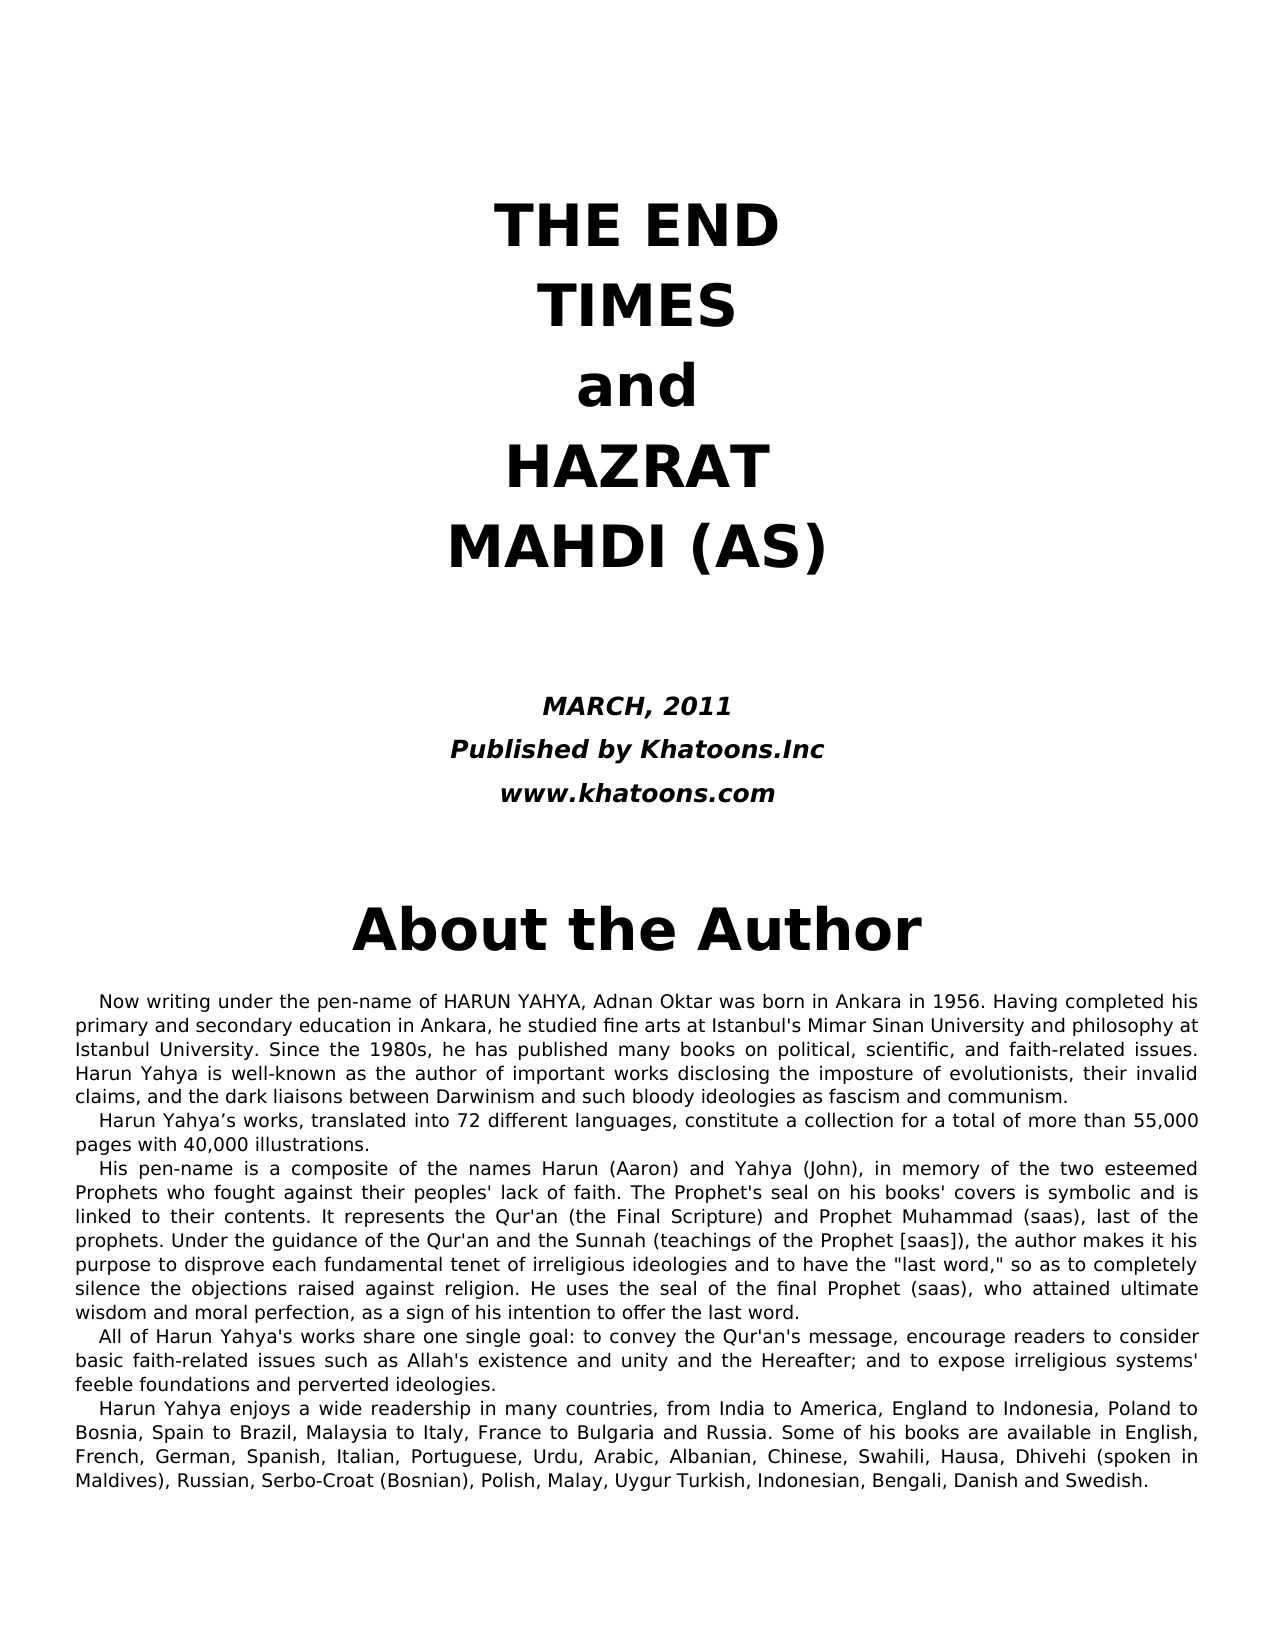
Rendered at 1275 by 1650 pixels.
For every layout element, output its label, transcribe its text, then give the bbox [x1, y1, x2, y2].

subtitle MAHDI (AS) [75, 513, 1200, 581]
subtitle TIMES [75, 272, 1200, 340]
subtitle HAZRAT [75, 433, 1200, 501]
subtitle About the Author [75, 896, 1200, 964]
text Harun Yahya enjoys a wide readership in many countries, from India to America, England to Indonesia, Poland to Bosnia, Spain to Brazil, Malaysia to Italy, France to Bulgaria and Russia. Some of his books are available in English, French, German, Spanish, Italian, Portuguese, Urdu, Arabic, Albanian, Chinese, Swahili, Hausa, Dhivehi (spoken in Maldives), Russian, Serbo-Croat (Bosnian), Polish, Malay, Uygur Turkish, Indonesian, Bengali, Danish and Swedish. [75, 1396, 1200, 1492]
text Now writing under the pen-name of HARUN YAHYA, Adnan Oktar was born in Ankara in 1956. Having completed his primary and secondary education in Ankara, he studied fine arts at Istanbul's Mimar Sinan University and philosophy at Istanbul University. Since the 1980s, he has published many books on political, scientific, and faith-related issues. Harun Yahya is well-known as the author of important works disclosing the imposture of evolutionists, their invalid claims, and the dark liaisons between Darwinism and such bloody ideologies as fascism and communism. [75, 989, 1200, 1109]
subtitle THE END [75, 192, 1200, 260]
text Published by Khatoons.Inc [75, 736, 1200, 765]
text All of Harun Yahya's works share one single goal: to convey the Qur'an's message, encourage readers to consider basic faith-related issues such as Allah's existence and unity and the Hereafter; and to expose irreligious systems' feeble foundations and perverted ideologies. [75, 1324, 1200, 1396]
text His pen-name is a composite of the names Harun (Aaron) and Yahya (John), in memory of the two esteemed Prophets who fought against their peoples' lack of faith. The Prophet's seal on his books' covers is symbolic and is linked to their contents. It represents the Qur'an (the Final Scripture) and Prophet Muhammad (saas), last of the prophets. Under the guidance of the Qur'an and the Sunnah (teachings of the Prophet [saas]), the author makes it his purpose to disprove each fundamental tenet of irreligious ideologies and to have the "last word," so as to completely silence the objections raised against religion. He uses the seal of the final Prophet (saas), who attained ultimate wisdom and moral perfection, as a sign of his intention to offer the last word. [75, 1157, 1200, 1324]
subtitle and [75, 353, 1200, 421]
text MARCH, 2011 [75, 692, 1200, 721]
text www.khatoons.com [75, 779, 1200, 808]
text Harun Yahya’s works, translated into 72 different languages, constitute a collection for a total of more than 55,000 pages with 40,000 illustrations. [75, 1109, 1200, 1157]
